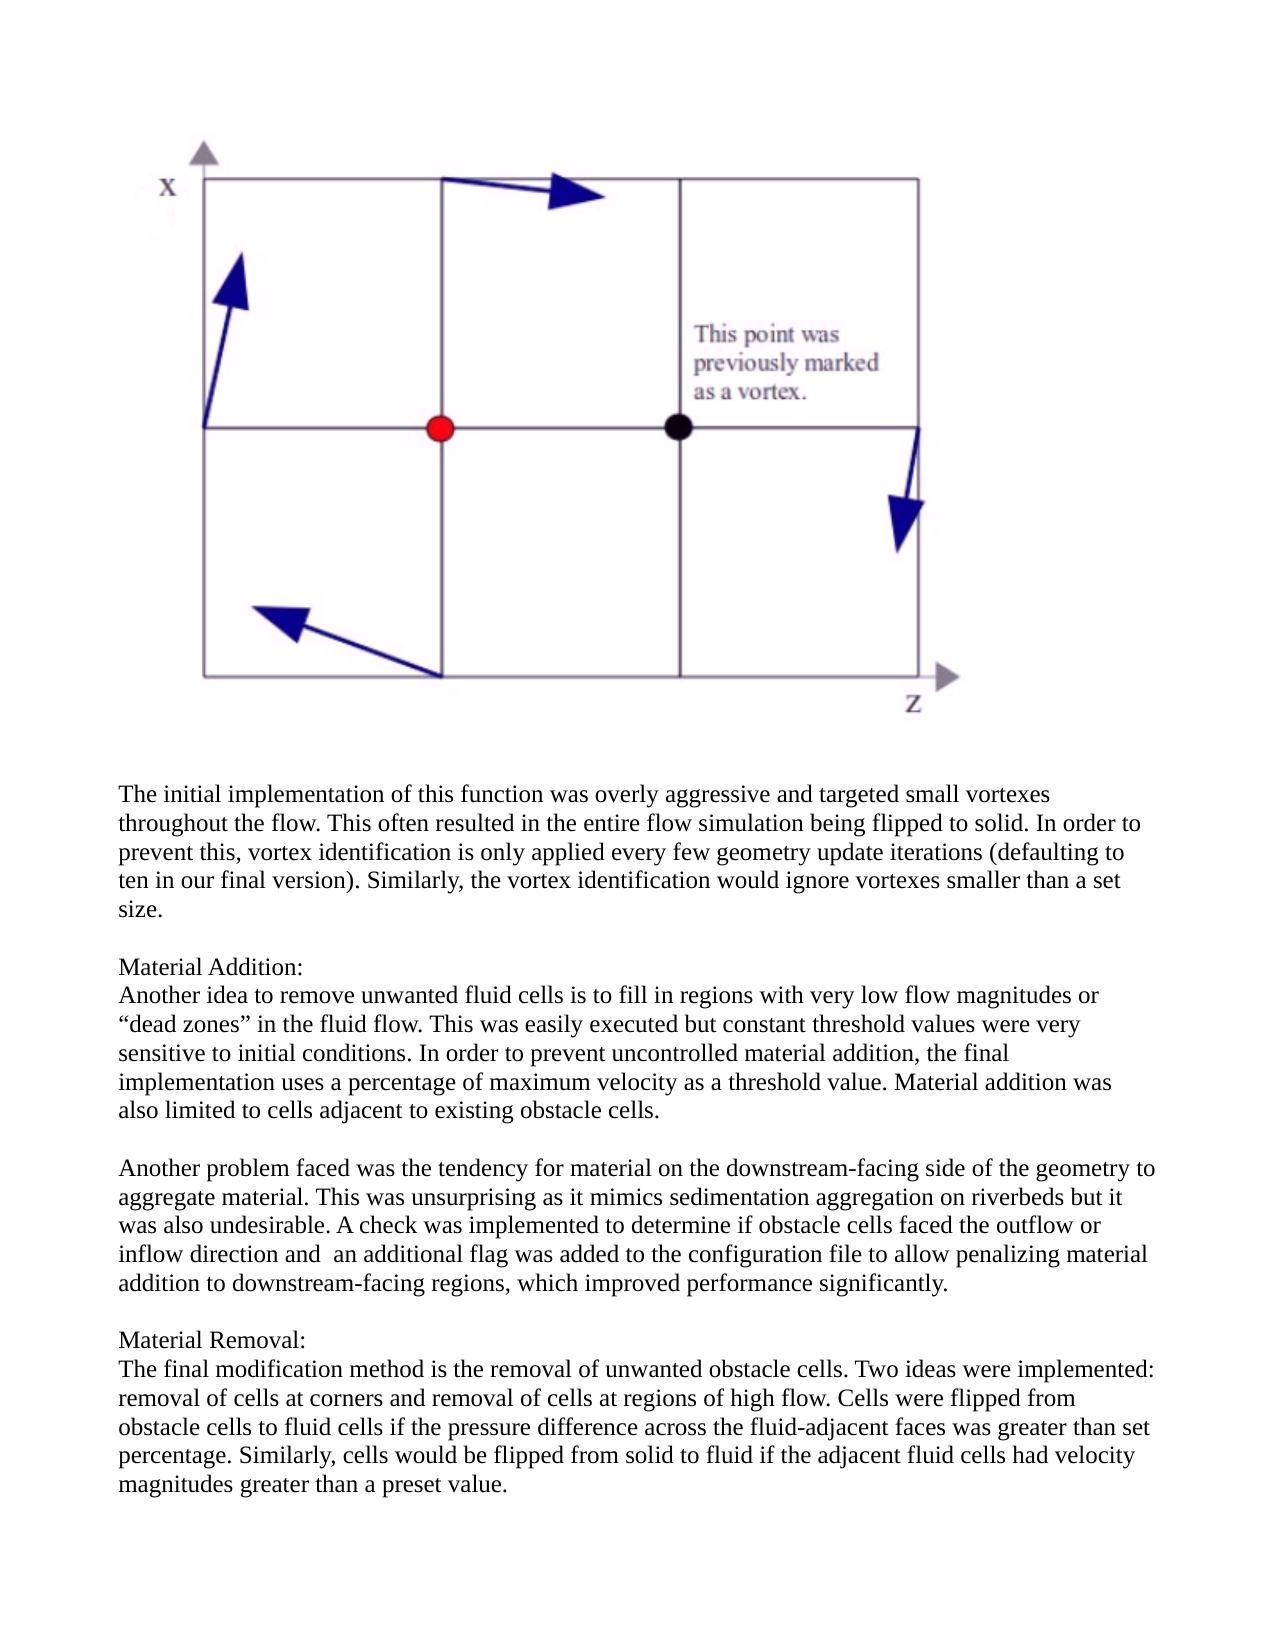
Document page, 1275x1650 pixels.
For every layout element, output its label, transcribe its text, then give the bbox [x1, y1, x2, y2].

picture [118, 118, 1006, 753]
text The initial implementation of this function was overly aggressive and targeted small vortexes throughout the flow. This often resulted in the entire flow simulation being flipped to solid. In order to prevent this, vortex identification is only applied every few geometry update iterations (defaulting to ten in our final version). Similarly, the vortex identification would ignore vortexes smaller than a set size. [118, 751, 1157, 923]
text Another problem faced was the tendency for material on the downstream-facing side of the geometry to aggregate material. This was unsurprising as it mimics sedimentation aggregation on riverbeds but it was also undesirable. A check was implemented to determine if obstacle cells faced the outflow or inflow direction and an additional flag was added to the configuration file to allow penalizing material addition to downstream-facing regions, which improved performance significantly. [118, 1153, 1157, 1297]
text Material Addition: [118, 952, 1157, 981]
text The final modification method is the removal of unwanted obstacle cells. Two ideas were implemented: removal of cells at corners and removal of cells at regions of high flow. Cells were flipped from obstacle cells to fluid cells if the pressure difference across the fluid-adjacent faces was greater than set percentage. Similarly, cells would be flipped from solid to fluid if the adjacent fluid cells had velocity magnitudes greater than a preset value. [118, 1354, 1157, 1498]
text Another idea to remove unwanted fluid cells is to fill in regions with very low flow magnitudes or “dead zones” in the fluid flow. This was easily executed but constant threshold values were very sensitive to initial conditions. In order to prevent uncontrolled material addition, the final implementation uses a percentage of maximum velocity as a threshold value. Material addition was also limited to cells adjacent to existing obstacle cells. [118, 981, 1157, 1124]
text Material Removal: [118, 1326, 1157, 1354]
